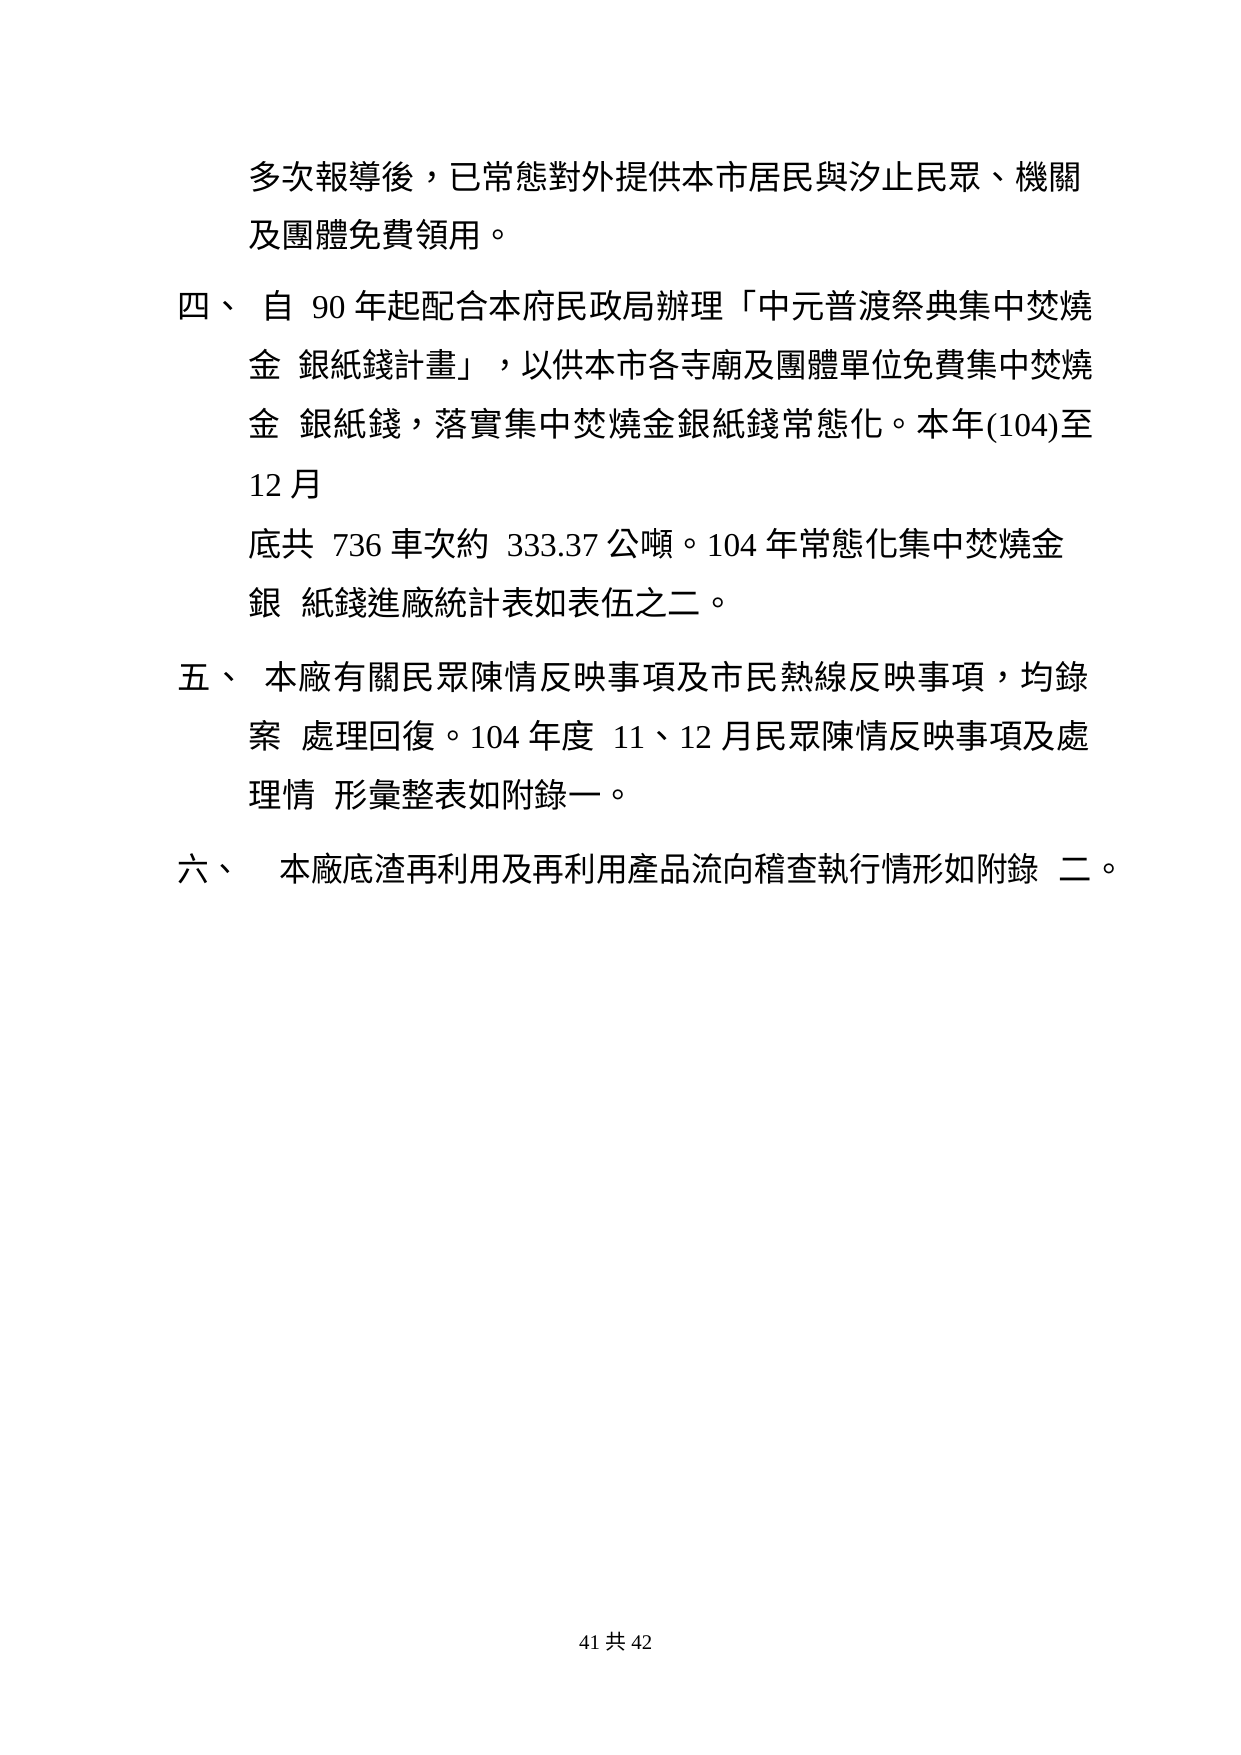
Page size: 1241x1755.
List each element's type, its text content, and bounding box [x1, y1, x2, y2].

text 底共 736 車次約 333.37 公噸。104 年常態化集中焚燒金銀 紙錢進廠統計表如表伍之二。 [248, 518, 1082, 625]
text 及團體免費領用。 [248, 209, 1105, 257]
text 六、 本廠底渣再利用及再利用產品流向稽查執行情形如附錄 二。 [177, 842, 1104, 891]
text 多次報導後，已常態對外提供本市居民與汐止民眾、機關 [248, 156, 1105, 198]
text 五、 本廠有關民眾陳情反映事項及市民熱線反映事項，均錄案 處理回復。104 年度 11、12 月民眾陳情反映事項及處理情 形彙整表如附錄一。 [177, 651, 1089, 817]
text 四、 自 90 年起配合本府民政局辦理「中元普渡祭典集中焚燒金 銀紙錢計畫」，以供本市各寺廟及團體單位免費集中焚燒金 銀紙錢，落實集中焚燒金銀紙錢常態化。本年(104)至 12 月 [177, 280, 1093, 506]
